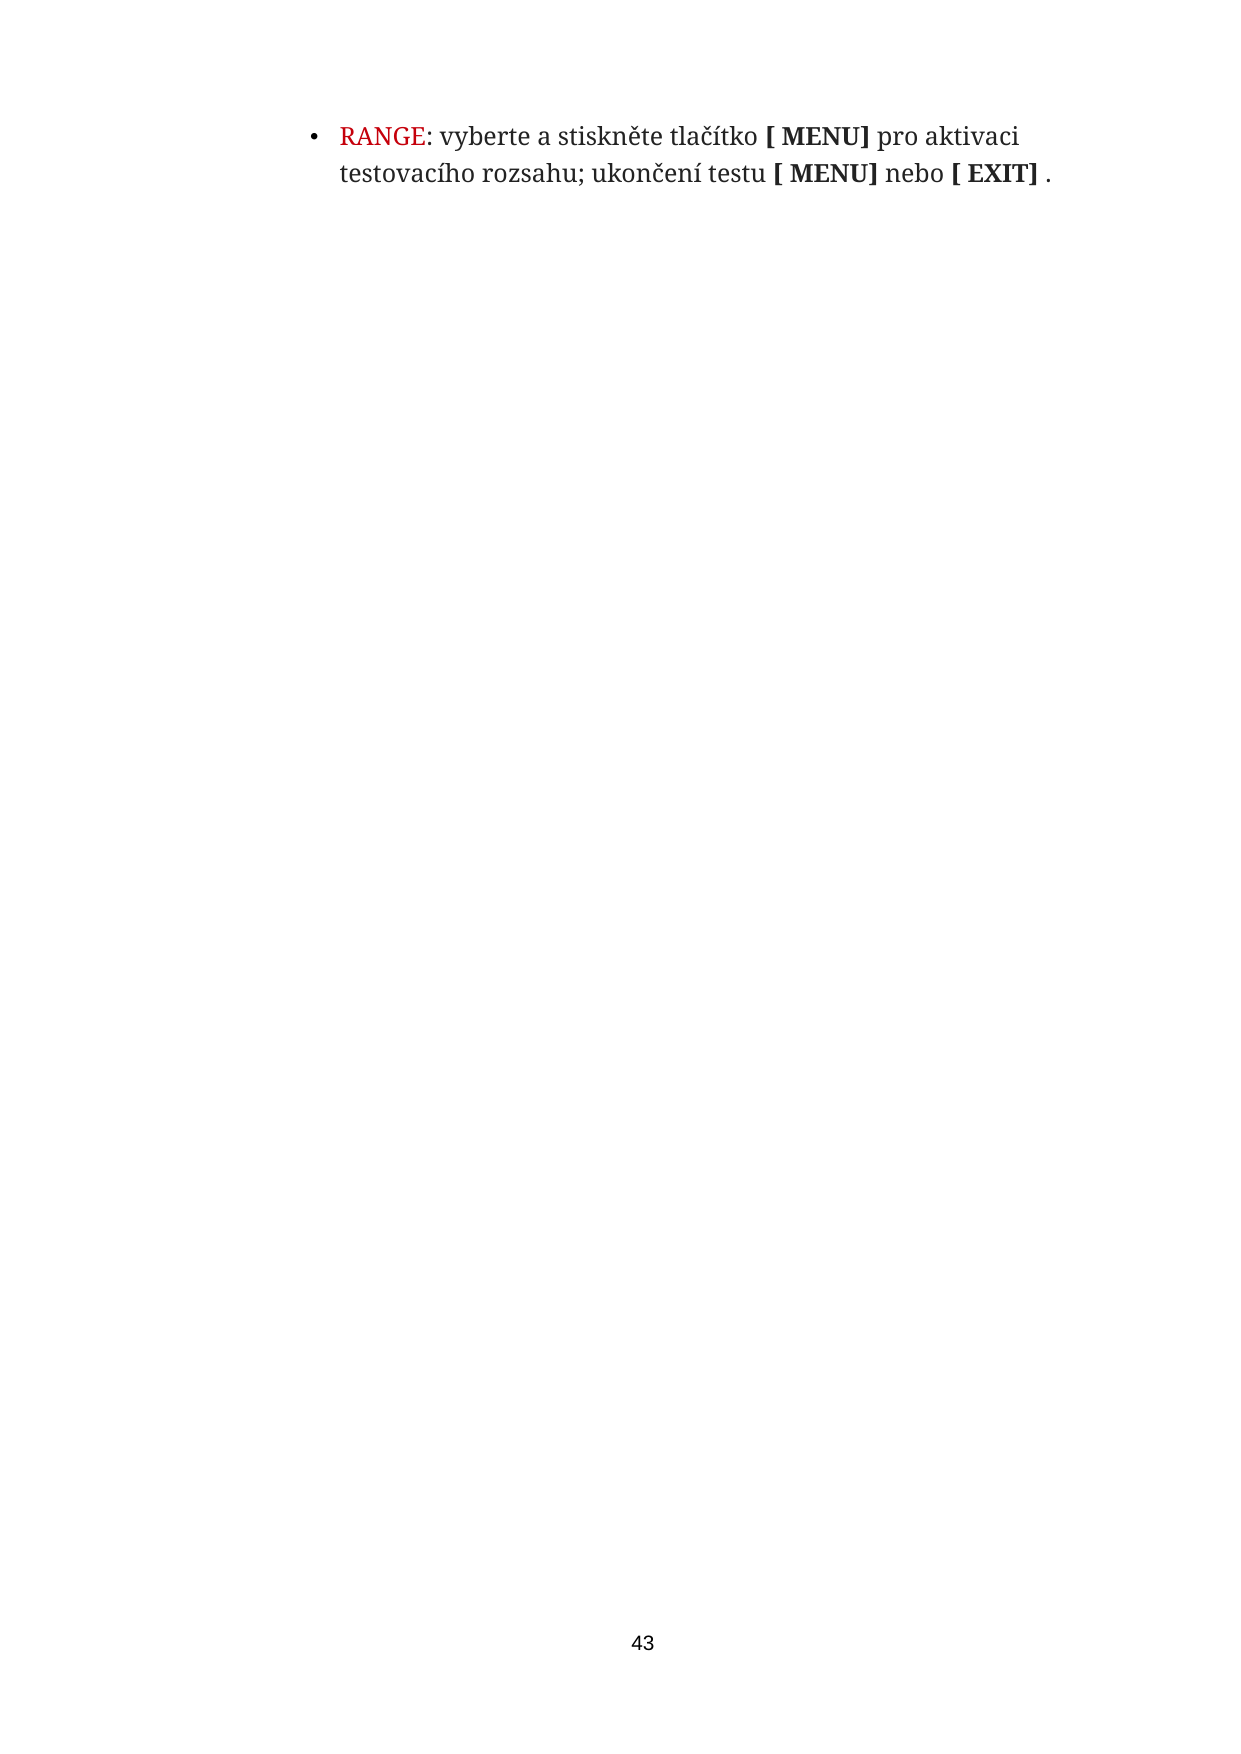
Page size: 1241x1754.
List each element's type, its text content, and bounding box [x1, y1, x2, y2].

list RANGE: vyberte a stiskněte tlačítko [ MENU] pro aktivaci testovacího rozsahu; ukončení testu [ MENU] nebo [ EXIT] . [310, 118, 1122, 189]
